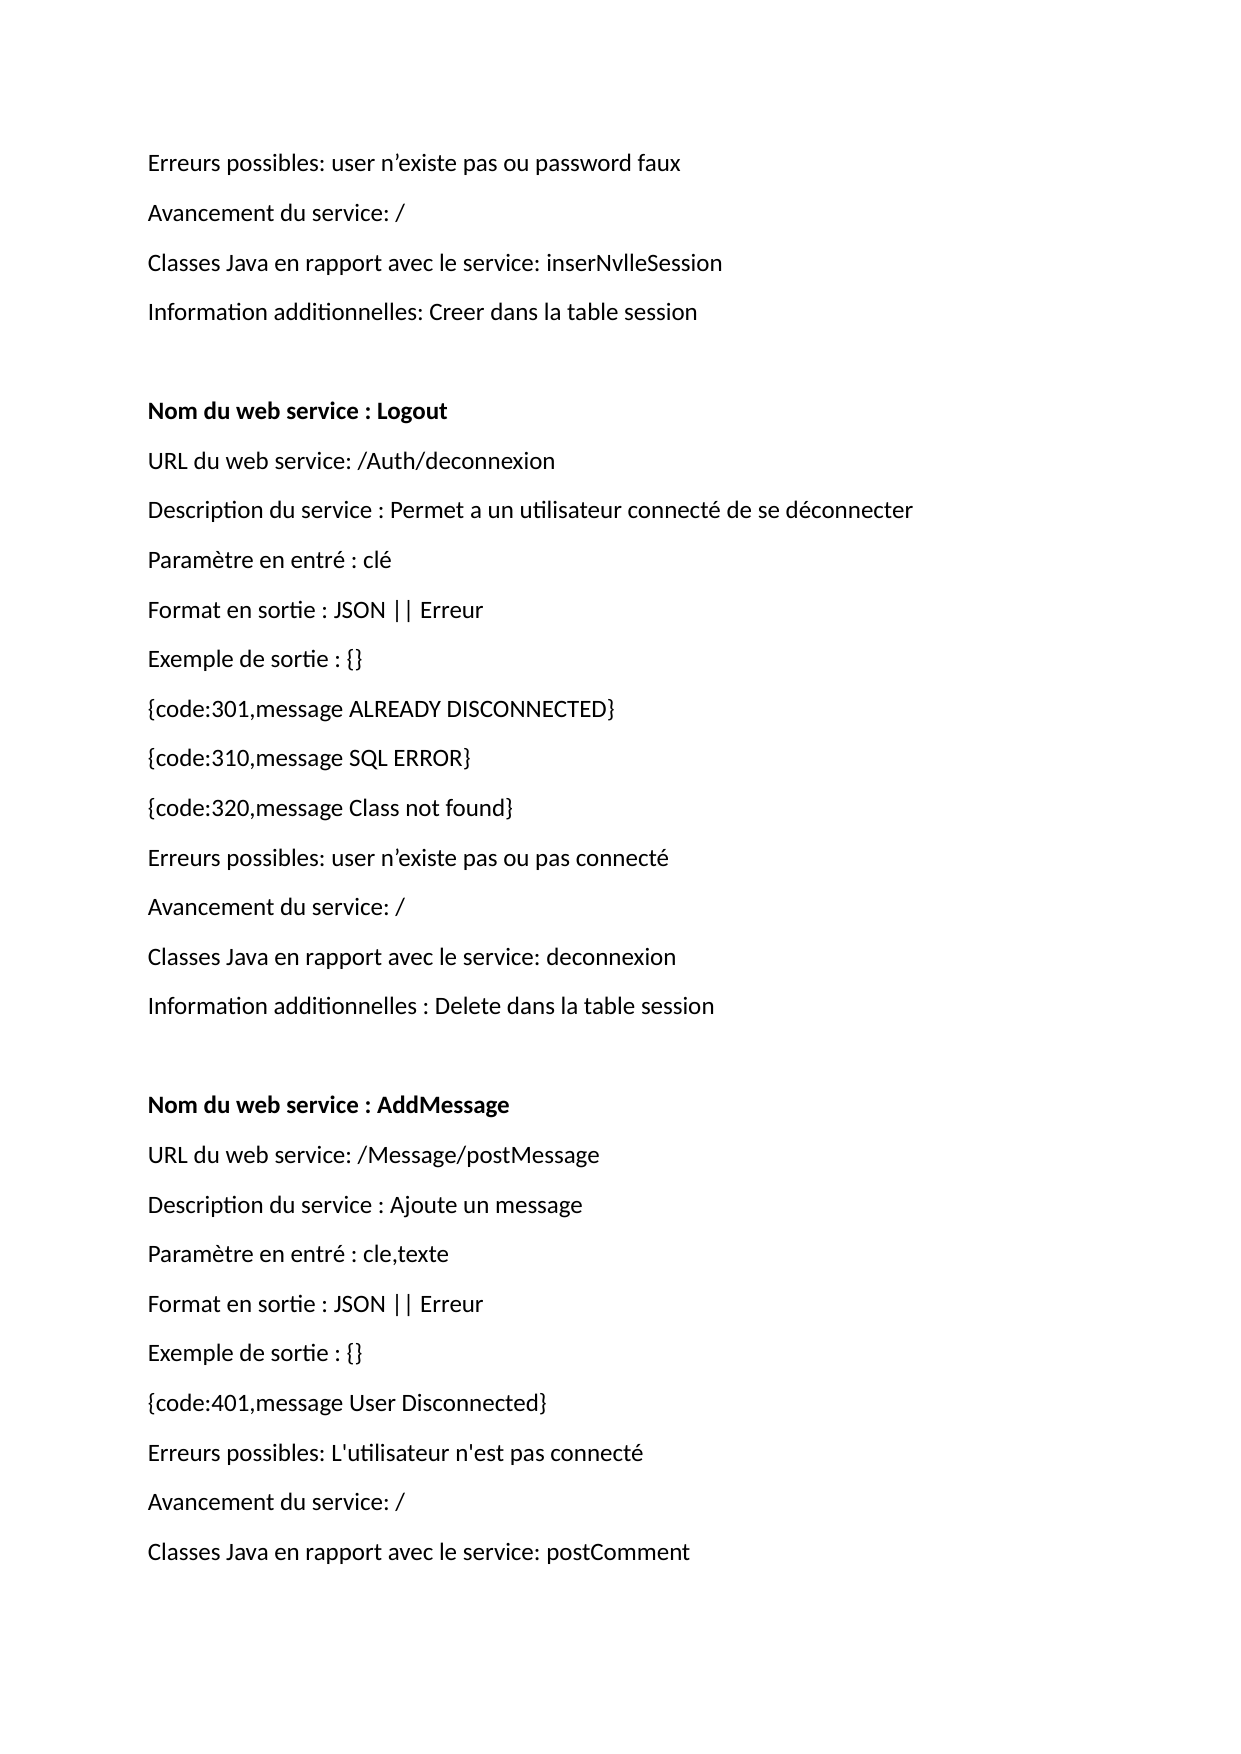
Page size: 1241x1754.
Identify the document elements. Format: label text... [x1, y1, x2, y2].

text Avancement du service: / [148, 197, 1093, 228]
text URL du web service: /Auth/deconnexion [148, 445, 1093, 476]
text Erreurs possibles: user n’existe pas ou pas connecté [148, 842, 1093, 872]
text Description du service : Ajoute un message [148, 1189, 1093, 1219]
text Format en sortie : JSON || Erreur [148, 594, 1093, 624]
text Nom du web service : Logout [148, 396, 1093, 426]
text Paramètre en entré : clé [148, 544, 1093, 575]
text Classes Java en rapport avec le service: inserNvlleSession [148, 247, 1093, 277]
text Information additionnelles: Creer dans la table session [148, 296, 1093, 327]
text Nom du web service : AddMessage [148, 1090, 1093, 1120]
text URL du web service: /Message/postMessage [148, 1139, 1093, 1170]
text {code:301,message ALREADY DISCONNECTED} [148, 693, 1093, 723]
text Paramètre en entré : cle,texte [148, 1238, 1093, 1269]
text Format en sortie : JSON || Erreur [148, 1288, 1093, 1318]
text Description du service : Permet a un utilisateur connecté de se déconnecter [148, 495, 1093, 525]
text Avancement du service: / [148, 1486, 1093, 1517]
text Classes Java en rapport avec le service: postComment [148, 1536, 1093, 1566]
text {code:401,message User Disconnected} [148, 1387, 1093, 1418]
text Erreurs possibles: user n’existe pas ou password faux [148, 148, 1093, 178]
text Erreurs possibles: L'utilisateur n'est pas connecté [148, 1437, 1093, 1467]
text Avancement du service: / [148, 891, 1093, 922]
text Classes Java en rapport avec le service: deconnexion [148, 941, 1093, 971]
text Information additionnelles : Delete dans la table session [148, 991, 1093, 1021]
text {code:320,message Class not found} [148, 792, 1093, 823]
text Exemple de sortie : {} [148, 643, 1093, 674]
text {code:310,message SQL ERROR} [148, 743, 1093, 773]
text Exemple de sortie : {} [148, 1338, 1093, 1368]
